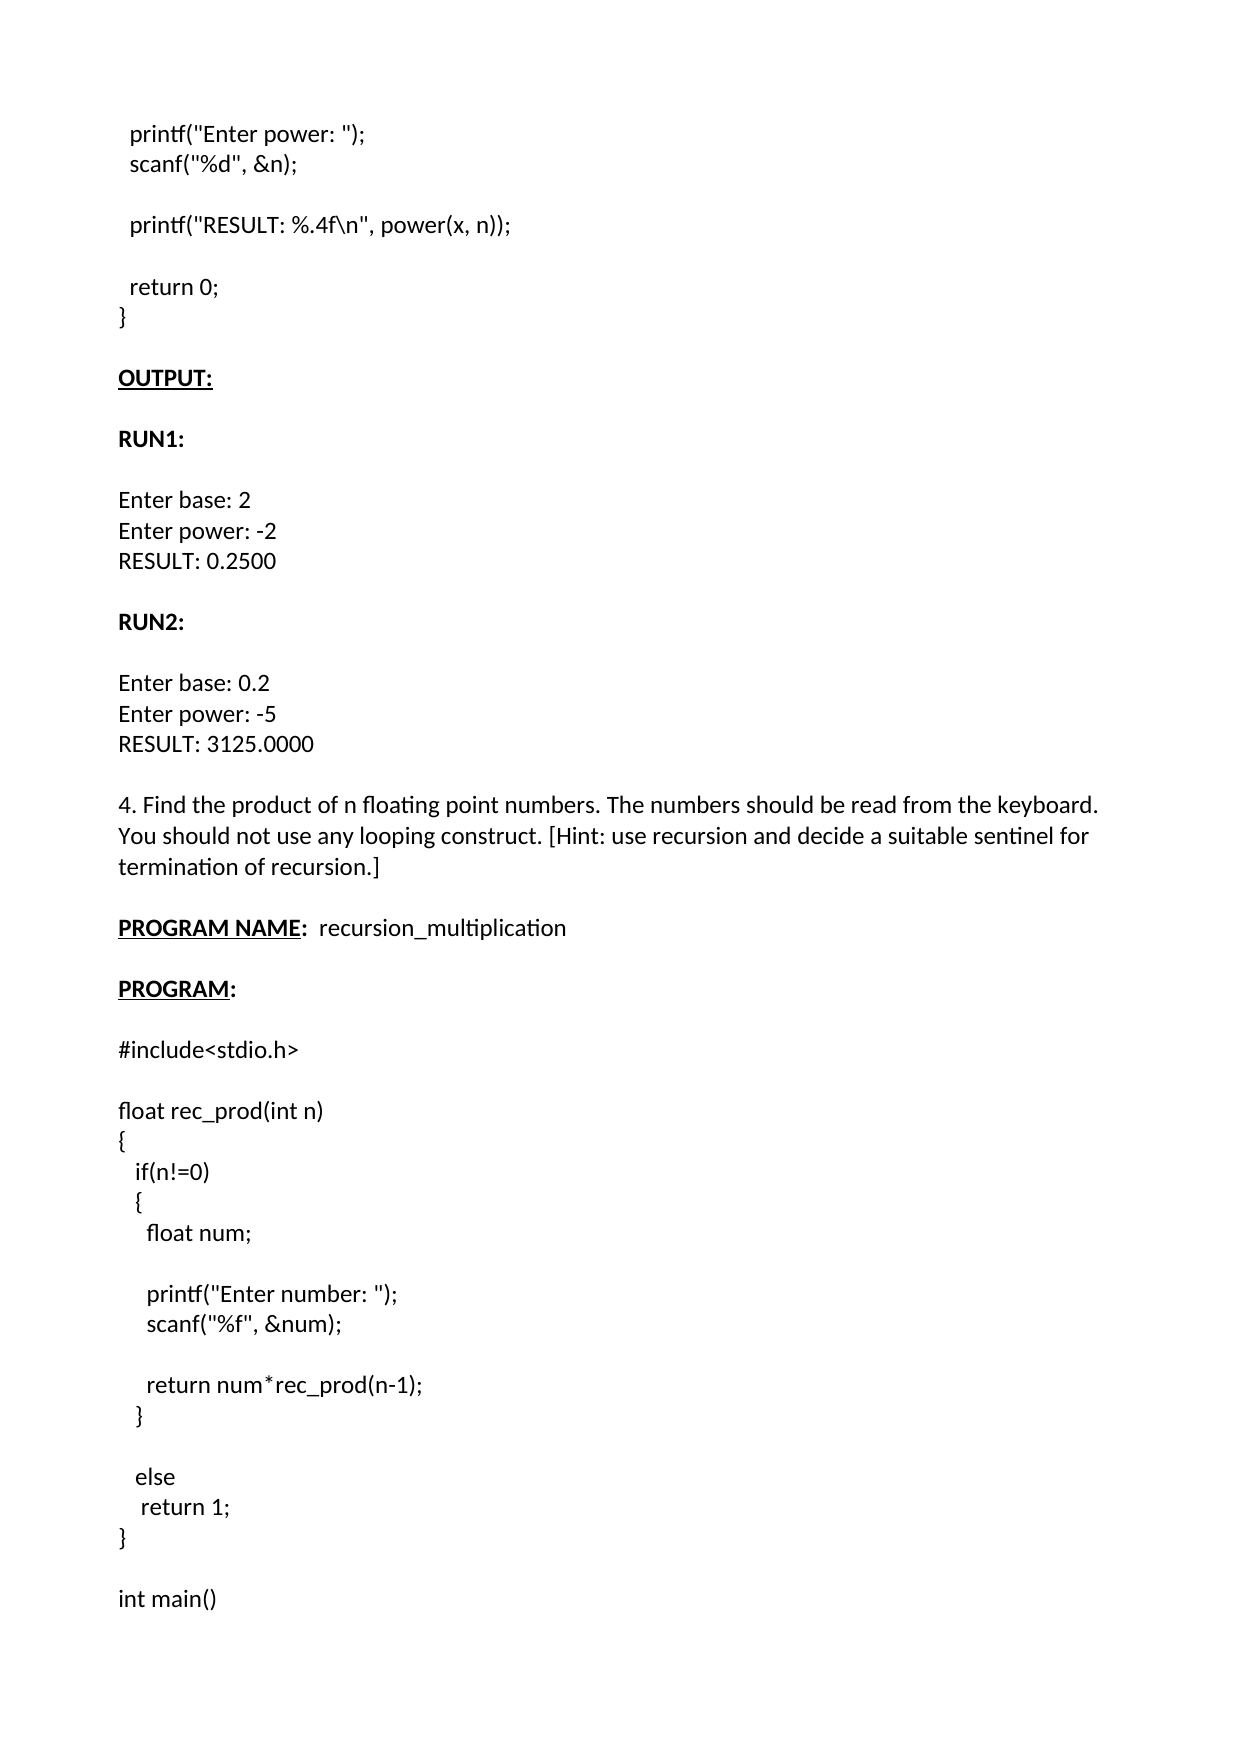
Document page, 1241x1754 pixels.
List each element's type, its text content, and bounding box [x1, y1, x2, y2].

text { [118, 1125, 1122, 1156]
text return num*rec_prod(n-1); [118, 1369, 1122, 1400]
text 4. Find the product of n floating point numbers. The numbers should be read from the keyboard. You should not use any looping construct. [Hint: use recursion and decide a suitable sentinel for termination of recursion.] [118, 789, 1122, 881]
text Enter power: -5 [118, 698, 1122, 728]
text Enter base: 0.2 [118, 667, 1122, 698]
text return 1; [118, 1492, 1122, 1522]
text int main() [118, 1583, 1122, 1614]
text #include<stdio.h> [118, 1034, 1122, 1064]
text if(n!=0) [118, 1156, 1122, 1186]
text float rec_prod(int n) [118, 1095, 1122, 1125]
text RESULT: 3125.0000 [118, 728, 1122, 759]
text PROGRAM: [118, 973, 1122, 1003]
text Enter base: 2 [118, 484, 1122, 515]
text RUN1: [118, 423, 1122, 454]
text printf("Enter number: "); [118, 1278, 1122, 1308]
text else [118, 1461, 1122, 1492]
text RUN2: [118, 606, 1122, 637]
text } [118, 301, 1122, 332]
text } [118, 1522, 1122, 1553]
text printf("Enter power: "); [118, 118, 1122, 149]
text return 0; [118, 271, 1122, 301]
text scanf("%d", &n); [118, 149, 1122, 179]
text { [118, 1186, 1122, 1217]
text float num; [118, 1217, 1122, 1247]
text PROGRAM NAME: recursion_multiplication [118, 912, 1122, 942]
text OUTPUT: [118, 362, 1122, 393]
text printf("RESULT: %.4f\n", power(x, n)); [118, 210, 1122, 240]
text } [118, 1400, 1122, 1431]
text RESULT: 0.2500 [118, 545, 1122, 576]
text Enter power: -2 [118, 515, 1122, 545]
text scanf("%f", &num); [118, 1308, 1122, 1339]
